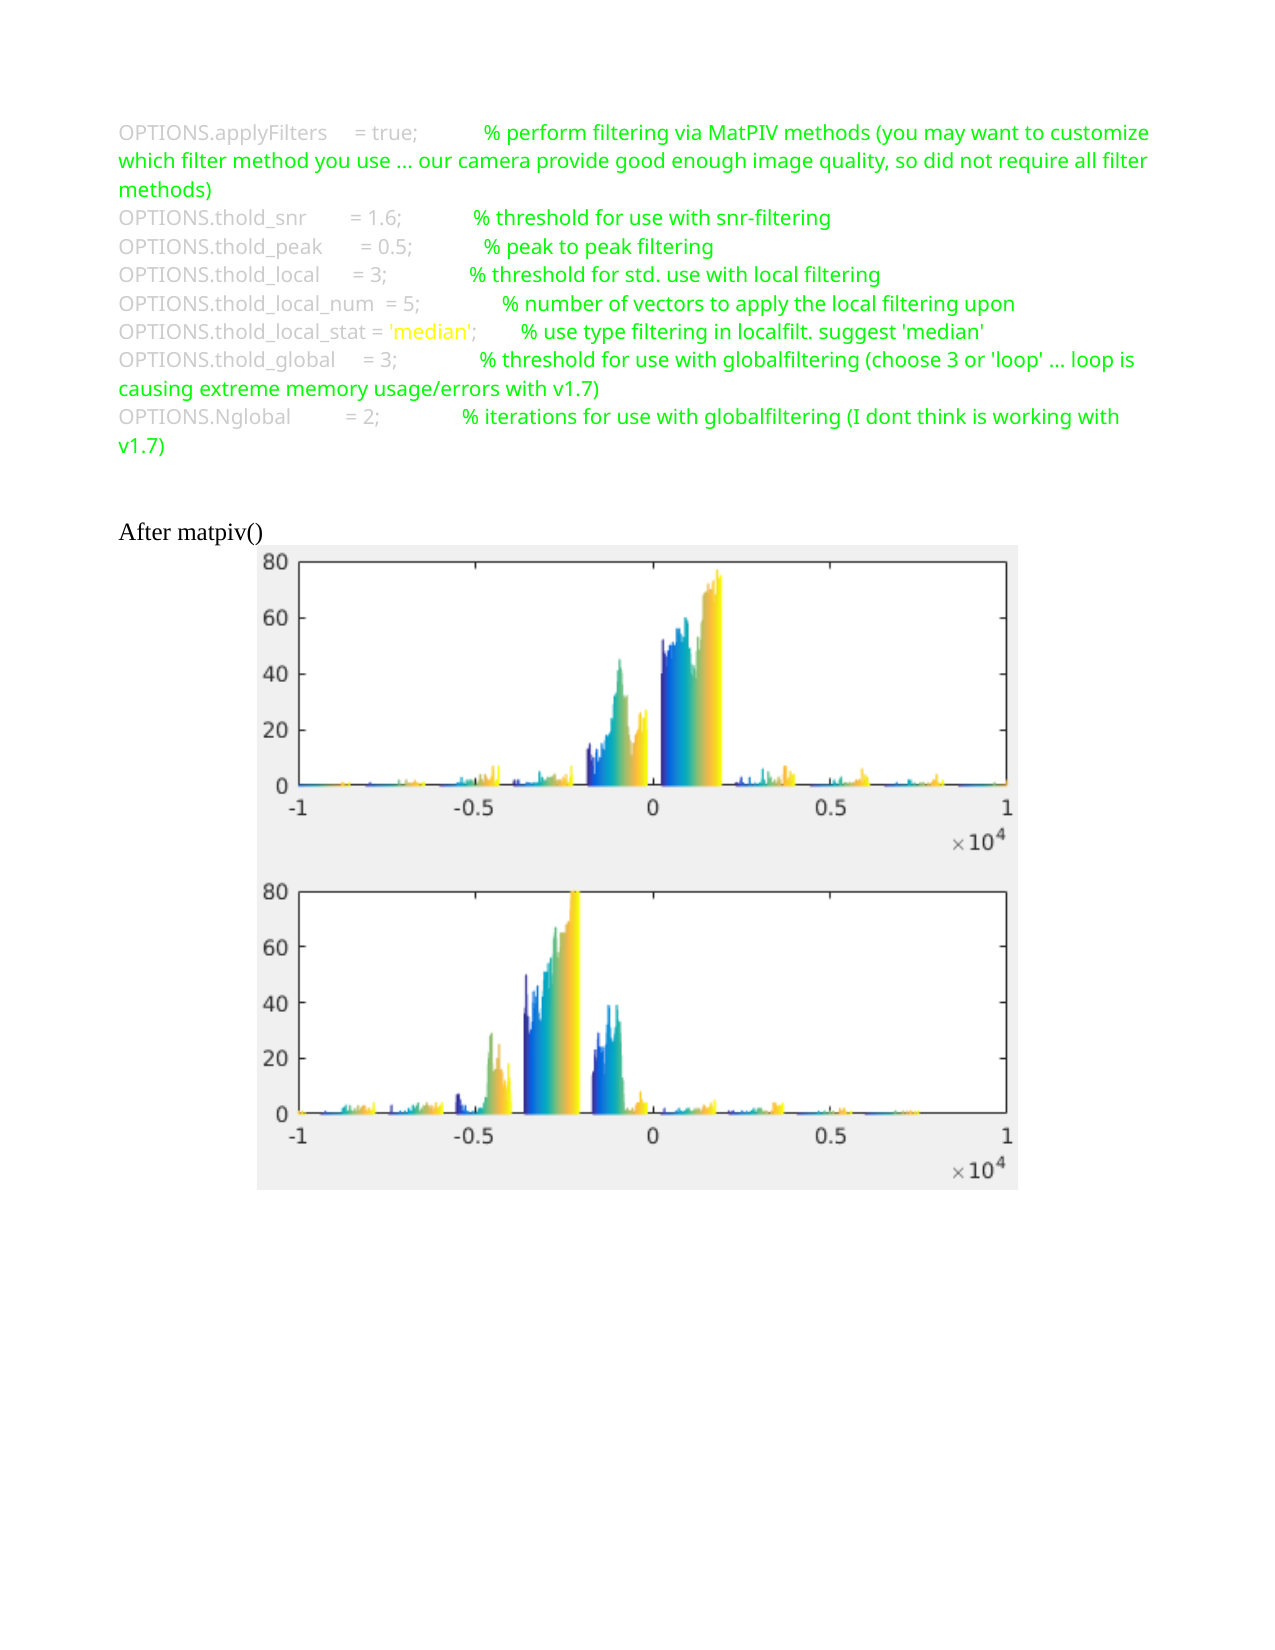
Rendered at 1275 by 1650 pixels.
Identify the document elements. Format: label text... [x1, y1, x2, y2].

text OPTIONS.thold_local_stat = 'median'; % use type filtering in localfilt. suggest 'median' [118, 317, 1157, 346]
text OPTIONS.thold_snr = 1.6; % threshold for use with snr-filtering [118, 203, 1157, 232]
text OPTIONS.thold_local_num = 5; % number of vectors to apply the local filtering upon [118, 289, 1157, 317]
text OPTIONS.applyFilters = true; % perform filtering via MatPIV methods (you may want to customize which filter method you use ... our camera provide good enough image quality, so did not require all filter methods) [118, 118, 1157, 203]
text OPTIONS.thold_peak = 0.5; % peak to peak filtering [118, 232, 1157, 260]
picture [256, 545, 1019, 1190]
text OPTIONS.thold_global = 3; % threshold for use with globalfiltering (choose 3 or 'loop' ... loop is causing extreme memory usage/errors with v1.7) [118, 346, 1157, 402]
text After matpiv() [118, 517, 1157, 546]
text OPTIONS.Nglobal = 2; % iterations for use with globalfiltering (I dont think is working with v1.7) [118, 402, 1157, 459]
text OPTIONS.thold_local = 3; % threshold for std. use with local filtering [118, 260, 1157, 289]
